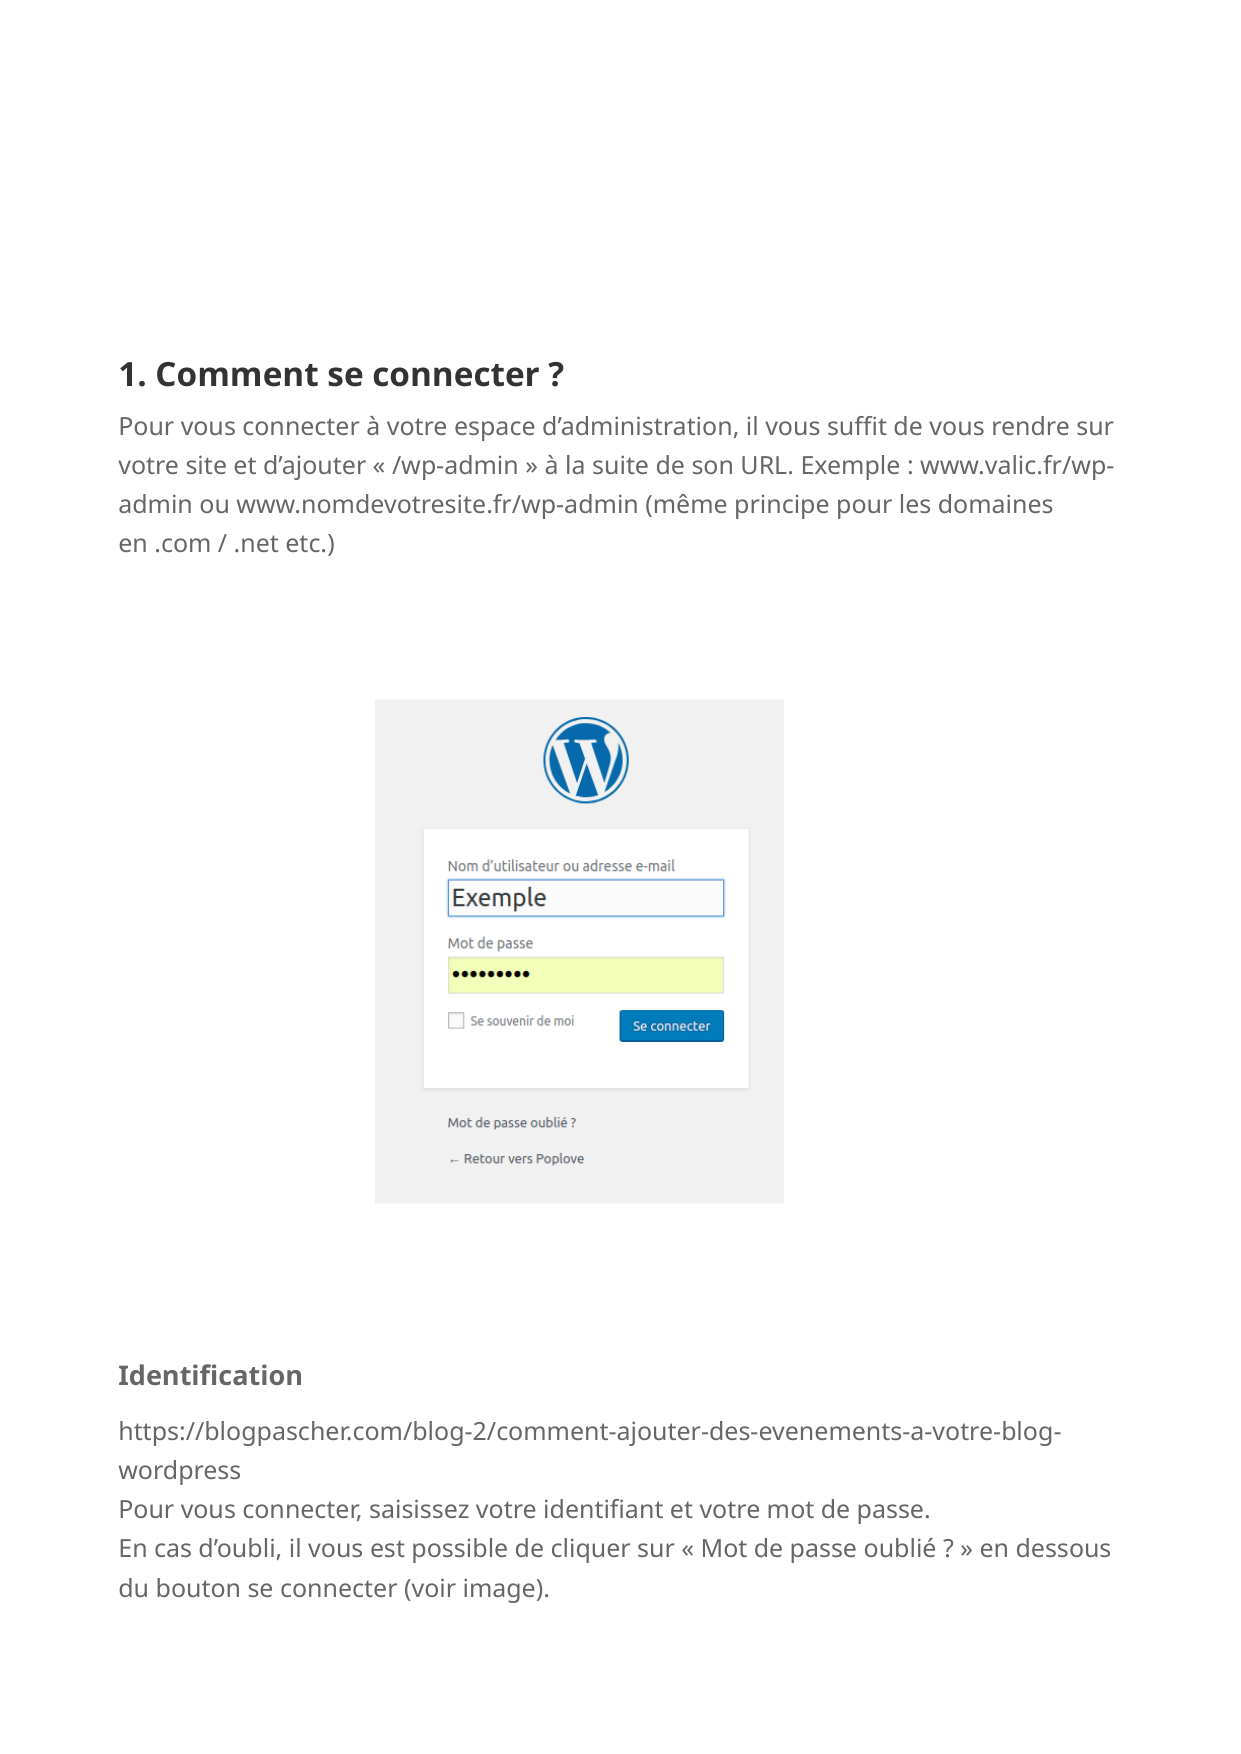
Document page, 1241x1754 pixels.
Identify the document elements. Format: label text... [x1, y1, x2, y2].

text Pour vous connecter à votre espace d’administration, il vous suffit de vous rendre sur votre site et d’ajouter « /wp-admin » à la suite de son URL. Exemple : www.valic.fr/wp-admin ou www.nomdevotresite.fr/wp-admin (même principe pour les domaines en .com / .net etc.) [118, 408, 1122, 560]
text https://blogpascher.com/blog-2/comment-ajouter-des-evenements-a-votre-blog-wordpress [118, 1413, 1122, 1487]
picture [175, 643, 986, 1260]
text Identification [118, 1357, 1122, 1393]
text Pour vous connecter, saisissez votre identifiant et votre mot de passe. [118, 1492, 1122, 1526]
text En cas d’oubli, il vous est possible de cliquer sur « Mot de passe oublié ? » en dessous du bouton se connecter (voir image). [118, 1531, 1122, 1604]
subtitle 1. Comment se connecter ? [118, 351, 1122, 396]
